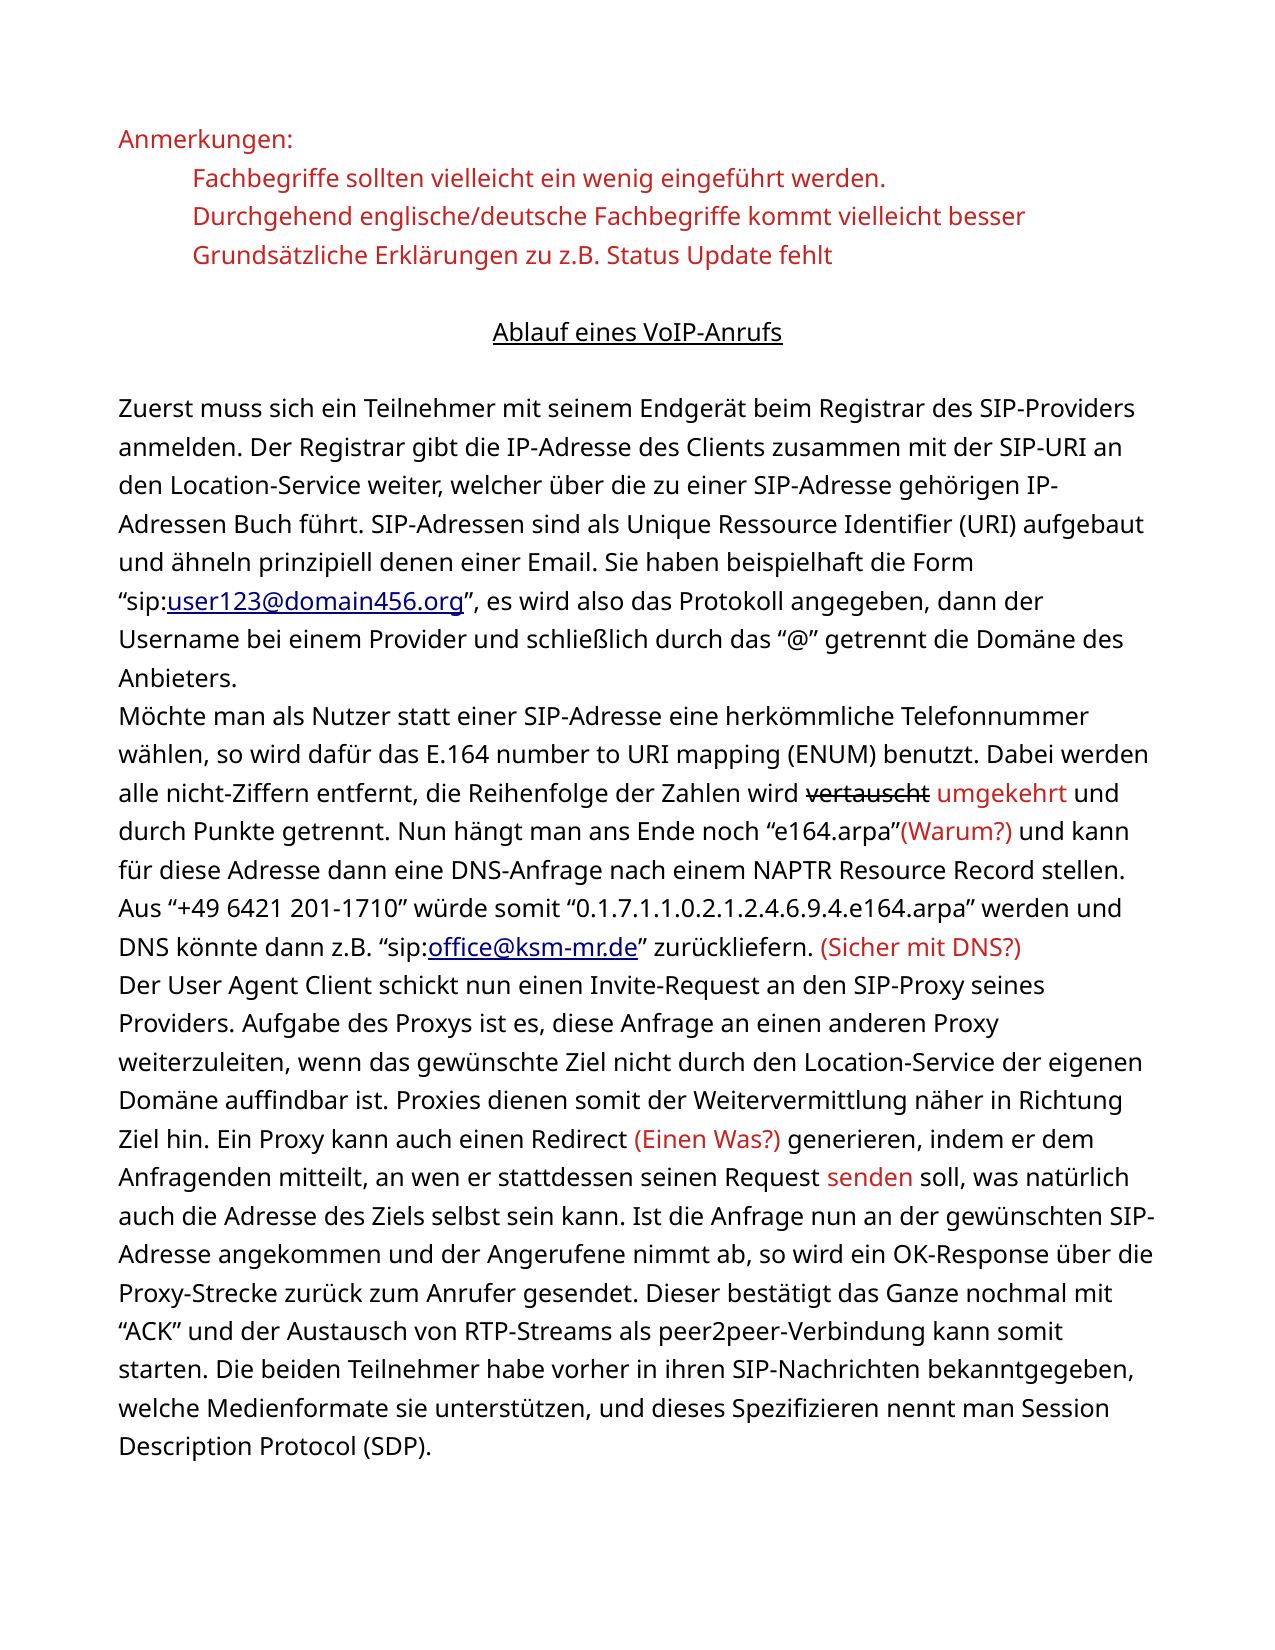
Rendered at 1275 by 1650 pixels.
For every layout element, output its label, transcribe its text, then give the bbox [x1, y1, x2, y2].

text Durchgehend englische/deutsche Fachbegriffe kommt vielleicht besser [118, 195, 1157, 233]
text Der User Agent Client schickt nun einen Invite-Request an den SIP-Proxy seines Providers. Aufgabe des Proxys ist es, diese Anfrage an einen anderen Proxy weiterzuleiten, wenn das gewünschte Ziel nicht durch den Location-Service der eigenen Domäne auffindbar ist. Proxies dienen somit der Weitervermittlung näher in Richtung Ziel hin. Ein Proxy kann auch einen Redirect (Einen Was?) generieren, indem er dem Anfragenden mitteilt, an wen er stattdessen seinen Request senden soll, was natürlich auch die Adresse des Ziels selbst sein kann. Ist die Anfrage nun an der gewünschten SIP-Adresse angekommen und der Angerufene nimmt ab, so wird ein OK-Response über die Proxy-Strecke zurück zum Anrufer gesendet. Dieser bestätigt das Ganze nochmal mit “ACK” und der Austausch von RTP-Streams als peer2peer-Verbindung kann somit starten. Die beiden Teilnehmer habe vorher in ihren SIP-Nachrichten bekanntgegeben, welche Medienformate sie unterstützen, und dieses Spezifizieren nennt man Session Description Protocol (SDP). [118, 964, 1157, 1463]
text Ablauf eines VoIP-Anrufs [118, 310, 1157, 349]
text Grundsätzliche Erklärungen zu z.B. Status Update fehlt [118, 233, 1157, 272]
text Zuerst muss sich ein Teilnehmer mit seinem Endgerät beim Registrar des SIP-Providers anmelden. Der Registrar gibt die IP-Adresse des Clients zusammen mit der SIP-URI an den Location-Service weiter, welcher über die zu einer SIP-Adresse gehörigen IP-Adressen Buch führt. SIP-Adressen sind als Unique Ressource Identifier (URI) aufgebaut und ähneln prinzipiell denen einer Email. Sie haben beispielhaft die Form “sip:user123@domain456.org”, es wird also das Protokoll angegeben, dann der Username bei einem Provider und schließlich durch das “@” getrennt die Domäne des Anbieters. [118, 387, 1157, 695]
text Anmerkungen: Fachbegriffe sollten vielleicht ein wenig eingeführt werden. [118, 118, 1157, 195]
text Möchte man als Nutzer statt einer SIP-Adresse eine herkömmliche Telefonnummer wählen, so wird dafür das E.164 number to URI mapping (ENUM) benutzt. Dabei werden alle nicht-Ziffern entfernt, die Reihenfolge der Zahlen wird vertauscht umgekehrt und durch Punkte getrennt. Nun hängt man ans Ende noch “e164.arpa”(Warum?) und kann für diese Adresse dann eine DNS-Anfrage nach einem NAPTR Resource Record stellen. Aus “+49 6421 201-1710” würde somit “0.1.7.1.1.0.2.1.2.4.6.9.4.e164.arpa” werden und DNS könnte dann z.B. “sip:office@ksm-mr.de” zurückliefern. (Sicher mit DNS?) [118, 695, 1157, 964]
